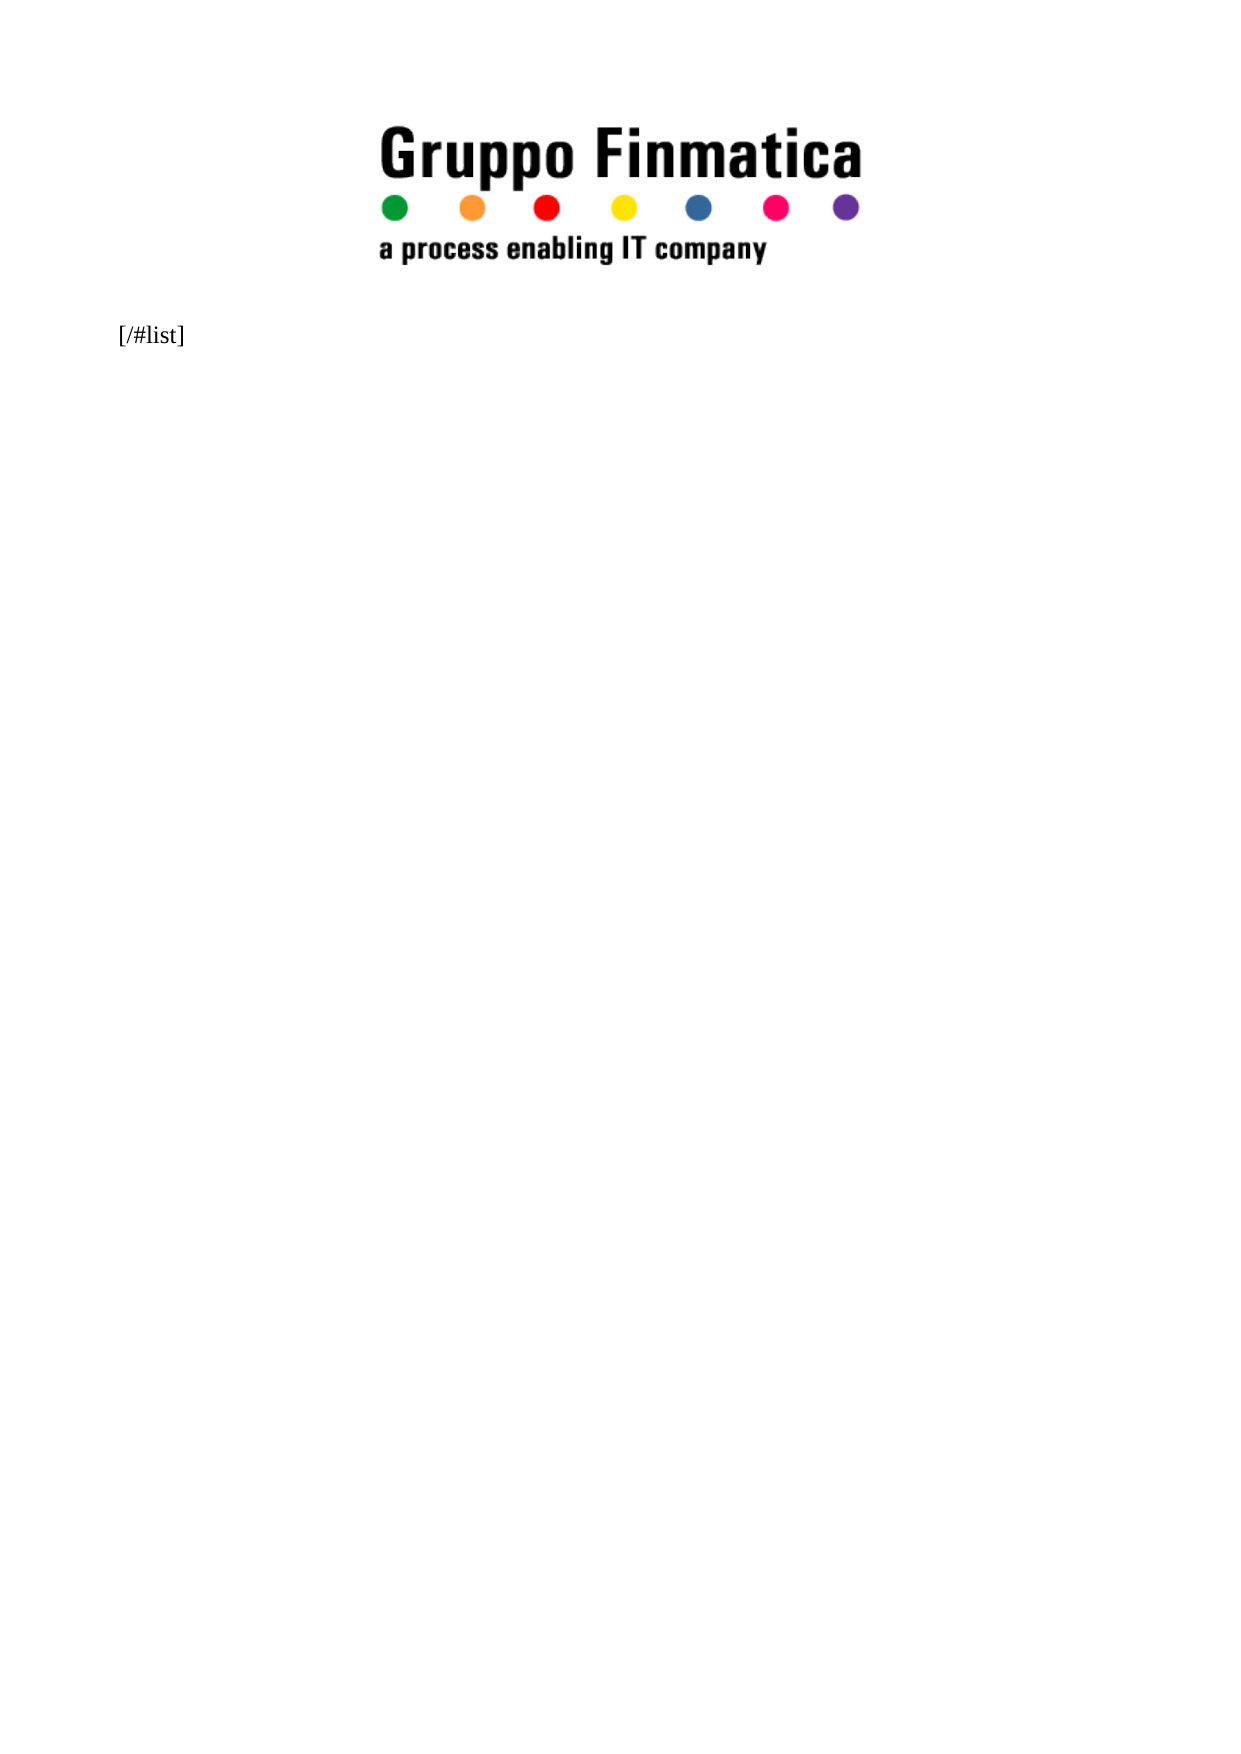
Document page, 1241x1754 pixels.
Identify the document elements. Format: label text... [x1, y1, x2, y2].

text [/#list] [118, 320, 1122, 349]
picture [372, 118, 868, 278]
